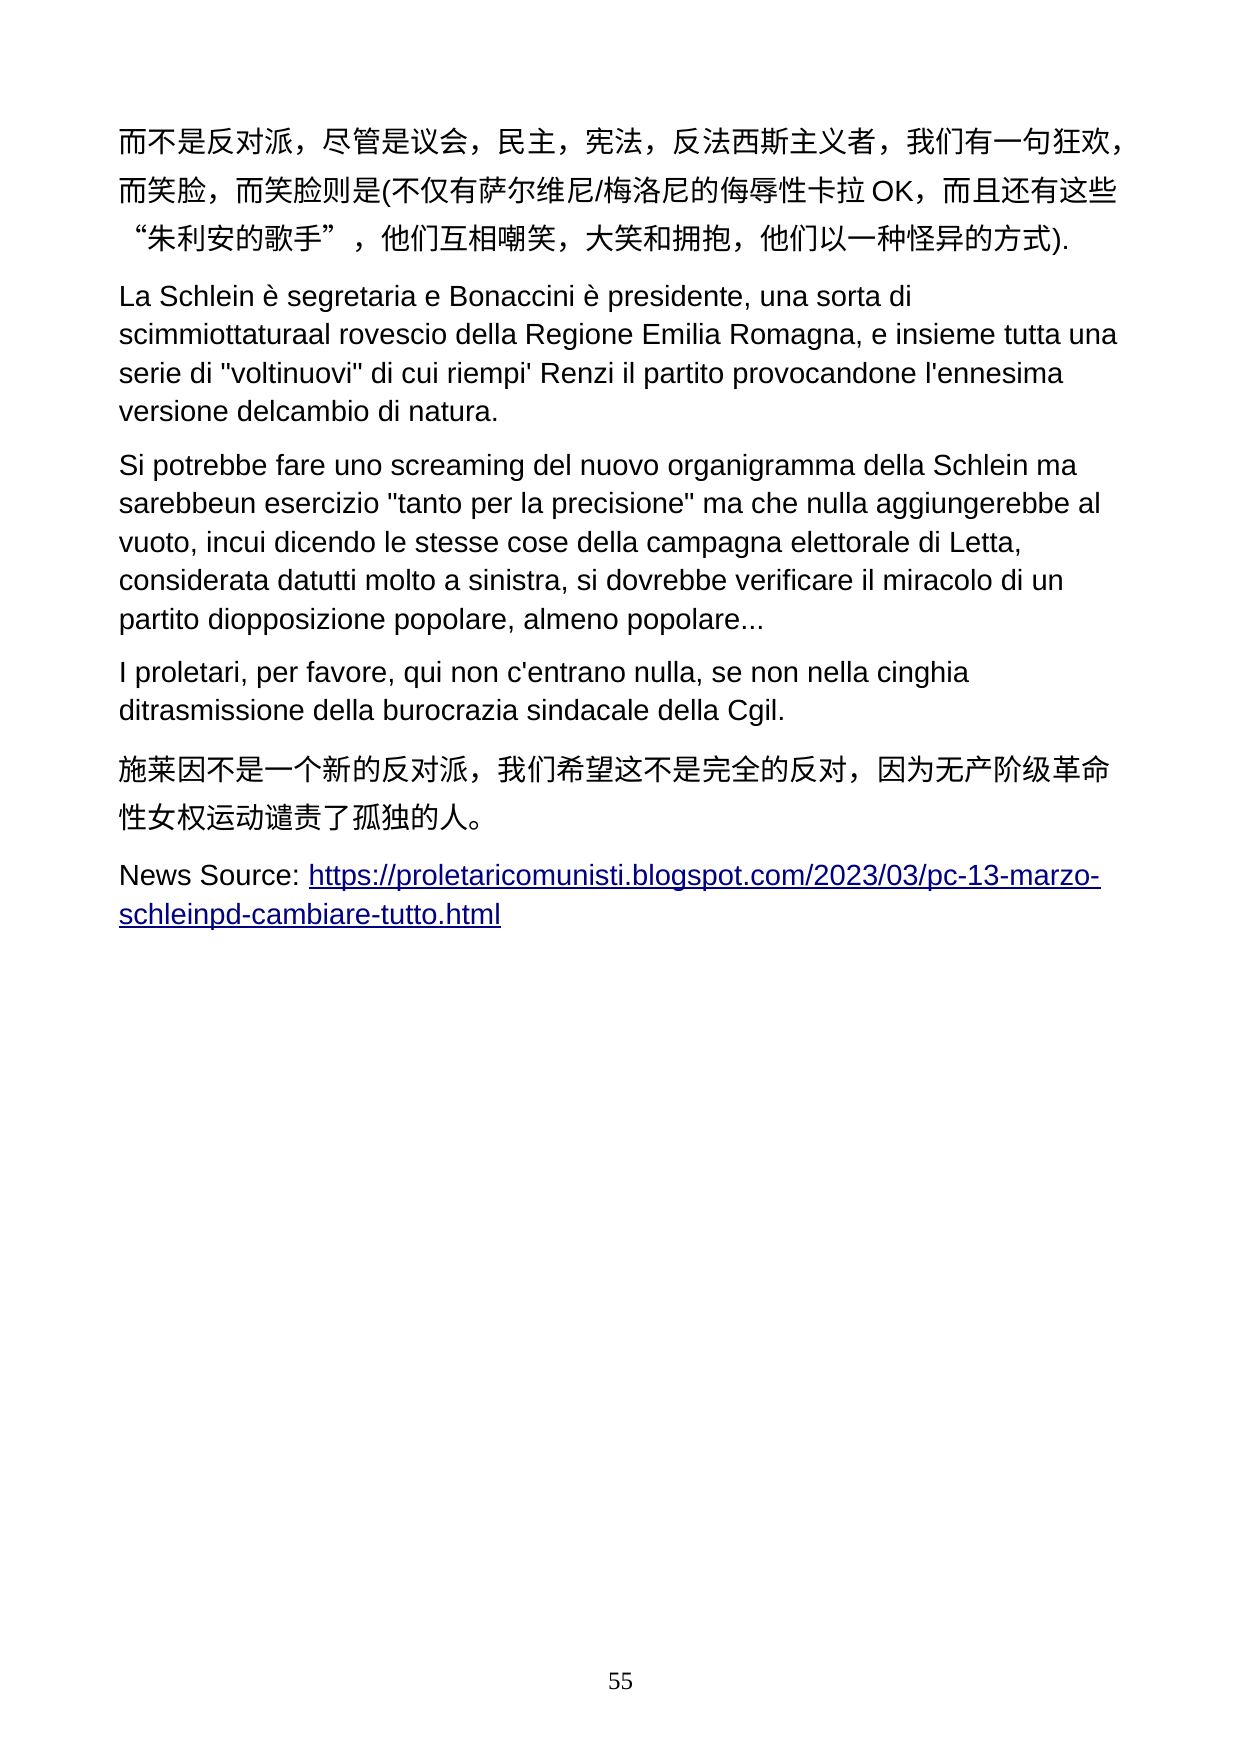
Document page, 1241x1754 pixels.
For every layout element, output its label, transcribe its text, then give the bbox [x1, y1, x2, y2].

text 施莱因不是一个新的反对派，我们希望这不是完全的反对，因为无产阶级革命性女权运动谴责了孤独的人。 [118, 746, 1122, 837]
text La Schlein è segretaria e Bonaccini è presidente, una sorta di scimmiottaturaal rovescio della Regione Emilia Romagna, e insieme tutta una serie di "voltinuovi" di cui riempi' Renzi il partito provocandone l'ennesima versione delcambio di natura. [118, 279, 1122, 428]
text News Source: https://proletaricomunisti.blogspot.com/2023/03/pc-13-marzo-schleinpd-cambiare-tutto.html [118, 858, 1122, 930]
text Si potrebbe fare uno screaming del nuovo organigramma della Schlein ma sarebbeun esercizio "tanto per la precisione" ma che nulla aggiungerebbe al vuoto, incui dicendo le stesse cose della campagna elettorale di Letta, considerata datutti molto a sinistra, si dovrebbe verificare il miracolo di un partito diopposizione popolare, almeno popolare... [118, 447, 1122, 635]
text 而不是反对派，尽管是议会，民主，宪法，反法西斯主义者，我们有一句狂欢，而笑脸，而笑脸则是(不仅有萨尔维尼/梅洛尼的侮辱性卡拉OK，而且还有这些“朱利安的歌手”，他们互相嘲笑，大笑和拥抱，他们以一种怪异的方式). [118, 118, 1122, 258]
text I proletari, per favore, qui non c'entrano nulla, se non nella cinghia ditrasmissione della burocrazia sindacale della Cgil. [118, 655, 1122, 727]
